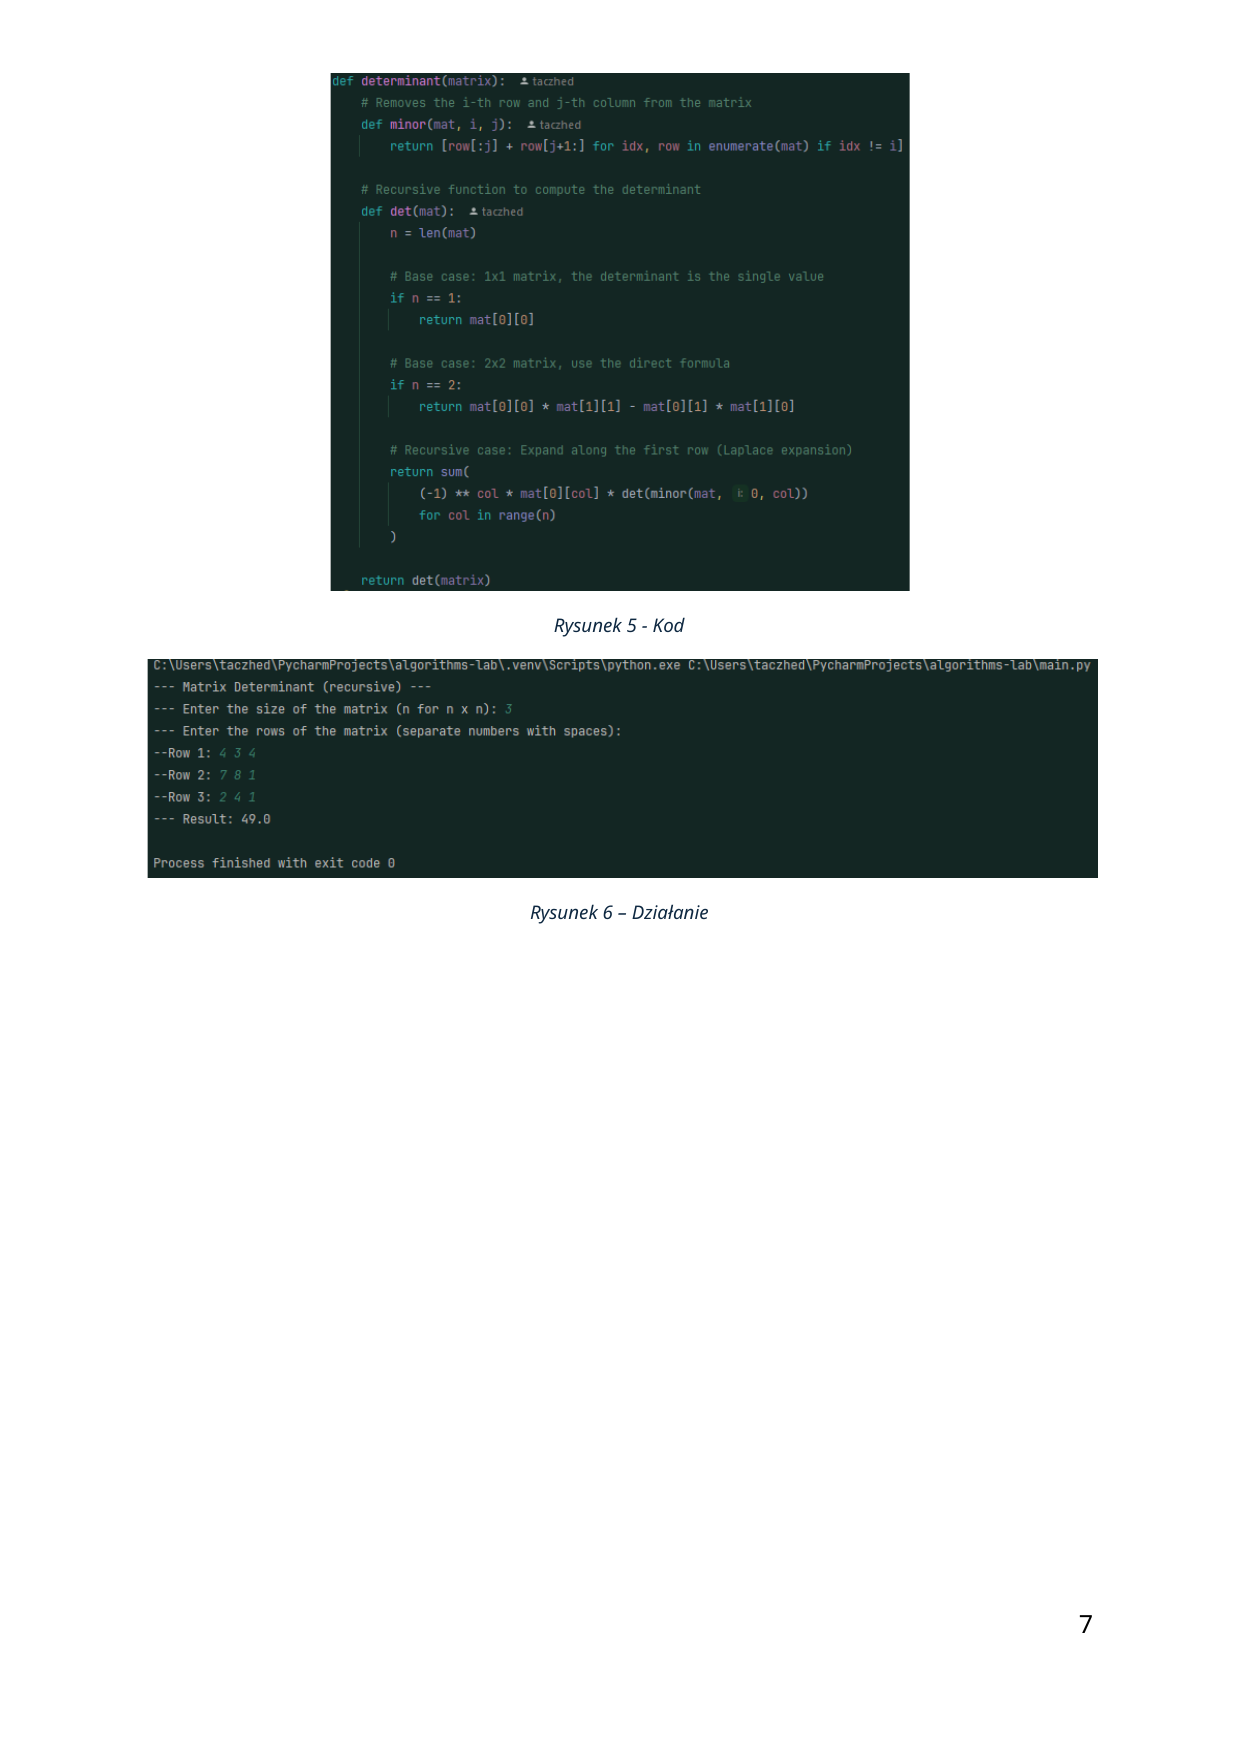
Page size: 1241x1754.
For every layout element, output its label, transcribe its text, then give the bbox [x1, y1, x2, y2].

text Rysunek 6 – Działanie [148, 899, 1093, 925]
text Rysunek 5 - Kod [148, 613, 1093, 638]
